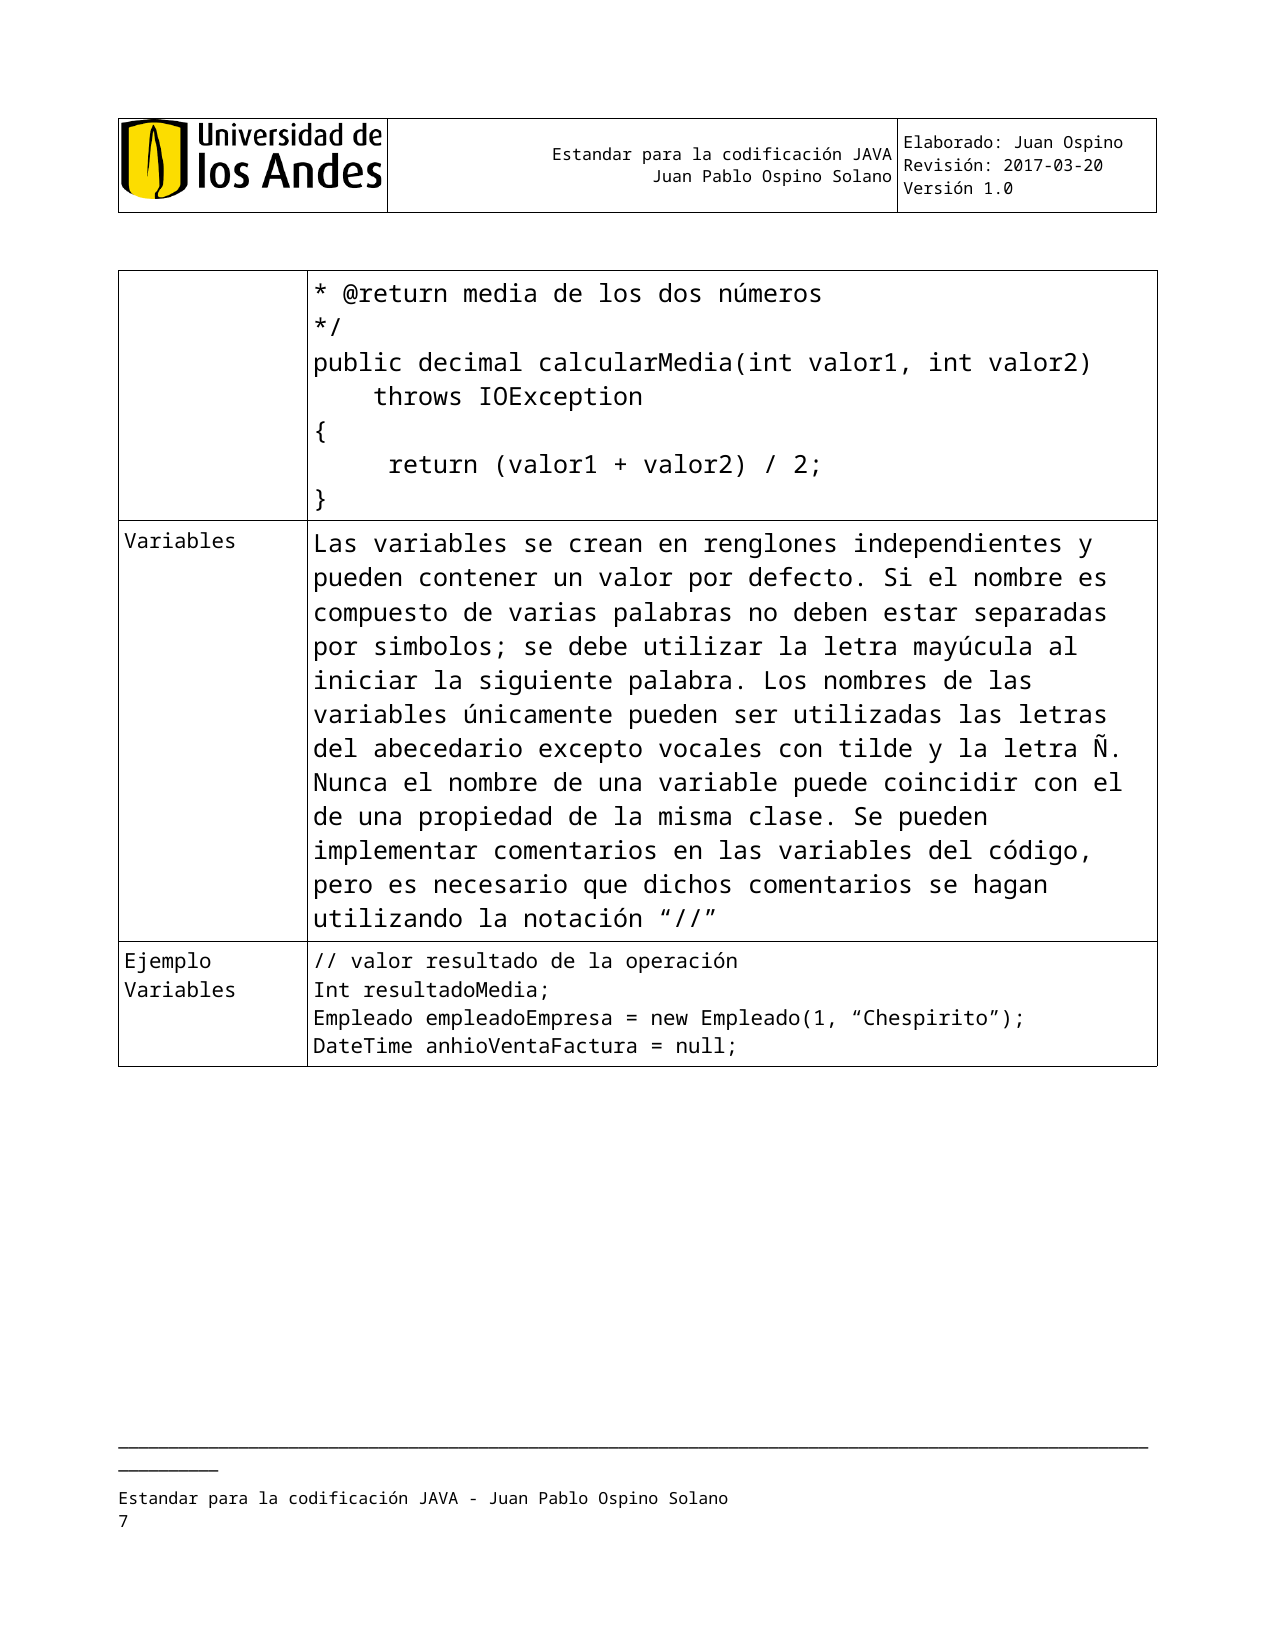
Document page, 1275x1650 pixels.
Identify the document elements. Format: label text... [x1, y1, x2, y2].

table_cell [119, 271, 307, 520]
table_cell Las variables se crean en renglones independientes y pueden contener un valor por defecto. Si el nombre es compuesto de varias palabras no deben estar separadas por simbolos; se debe utilizar la letra mayúcula al iniciar la siguiente palabra. Los nombres de las variables únicamente pueden ser utilizadas las letras del abecedario excepto vocales con tilde y la letra Ñ. Nunca el nombre de una variable puede coincidir con el de una propiedad de la misma clase. Se pueden implementar comentarios en las variables del código, pero es necesario que dichos comentarios se hagan utilizando la notación “//” [308, 521, 1157, 941]
table_cell Ejemplo Variables [119, 942, 307, 1066]
picture [121, 119, 382, 199]
table_cell Variables [119, 521, 307, 941]
table_cell // valor resultado de la operación Int resultadoMedia; Empleado empleadoEmpresa = new Empleado(1, “Chespirito”); DateTime anhioVentaFactura = null; [308, 942, 1157, 1066]
table_cell * @return media de los dos números */ public decimal calcularMedia(int valor1, int valor2) throws IOException { return (valor1 + valor2) / 2; } [308, 271, 1157, 520]
